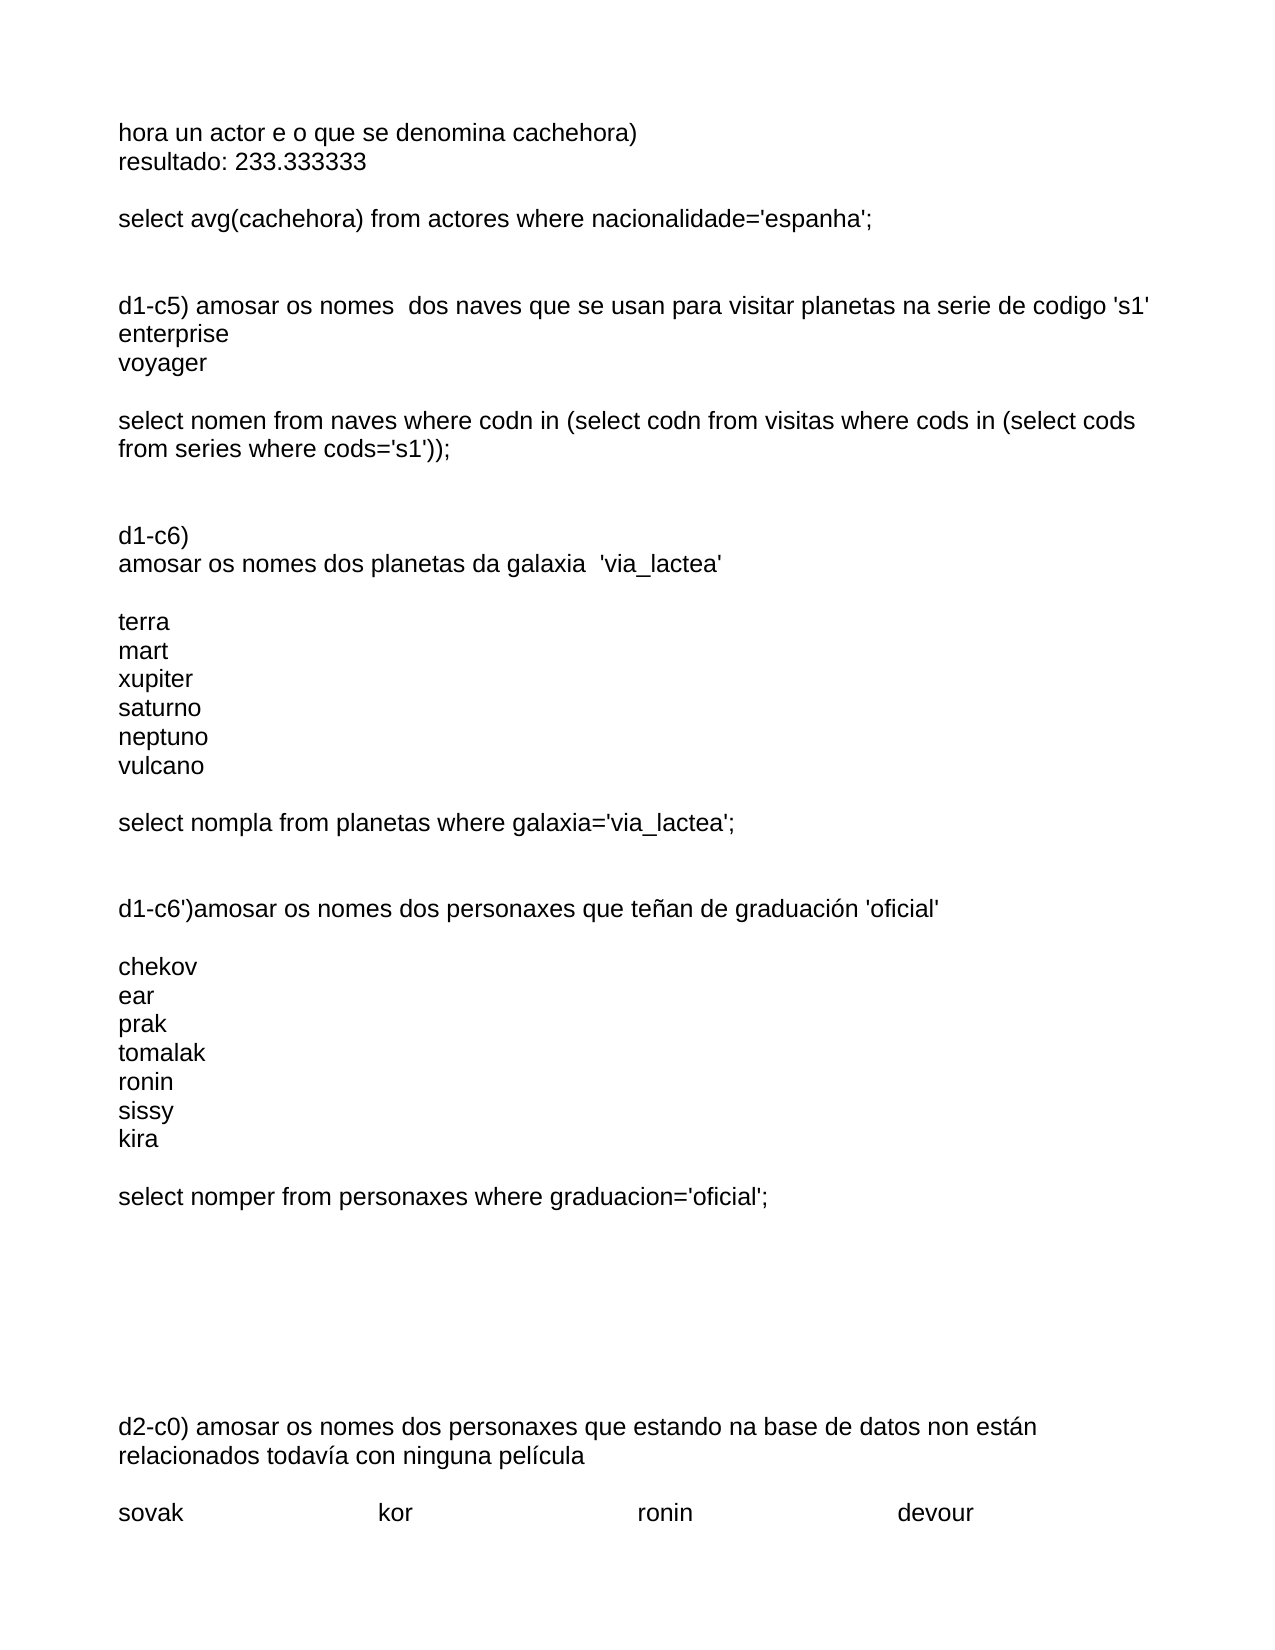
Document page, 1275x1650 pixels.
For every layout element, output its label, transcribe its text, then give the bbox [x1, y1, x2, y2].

text hora un actor e o que se denomina cachehora) [118, 118, 1157, 147]
text select nomen from naves where codn in (select codn from visitas where cods in (select cods from series where cods='s1')); [118, 406, 1157, 463]
text select avg(cachehora) from actores where nacionalidade='espanha'; [118, 204, 1157, 233]
text kira [118, 1124, 1157, 1153]
text terra [118, 607, 1157, 636]
text d1-c6) [118, 521, 1157, 549]
text d2-c0) amosar os nomes dos personaxes que estando na base de datos non están relacionados todavía con ninguna película [118, 1412, 1157, 1469]
text prak [118, 1009, 1157, 1038]
text tomalak [118, 1038, 1157, 1067]
text d1-c5) amosar os nomes dos naves que se usan para visitar planetas na serie de codigo 's1' [118, 291, 1157, 319]
text saturno [118, 693, 1157, 722]
text voyager [118, 348, 1157, 377]
text sissy [118, 1096, 1157, 1124]
text ronin [118, 1067, 1157, 1096]
text resultado: 233.333333 [118, 147, 1157, 176]
text ronin [637, 1498, 897, 1527]
text devour [897, 1498, 1157, 1527]
text select nomper from personaxes where graduacion='oficial'; [118, 1182, 1157, 1211]
text enterprise [118, 319, 1157, 348]
text xupiter [118, 664, 1157, 693]
text neptuno [118, 722, 1157, 751]
text sovak [118, 1498, 378, 1527]
text mart [118, 636, 1157, 664]
text d1-c6')amosar os nomes dos personaxes que teñan de graduación 'oficial' [118, 894, 1157, 923]
text chekov [118, 952, 1157, 981]
text ear [118, 981, 1157, 1009]
text amosar os nomes dos planetas da galaxia 'via_lactea' [118, 549, 1157, 578]
text select nompla from planetas where galaxia='via_lactea'; [118, 808, 1157, 837]
text kor [378, 1498, 637, 1527]
text vulcano [118, 751, 1157, 779]
